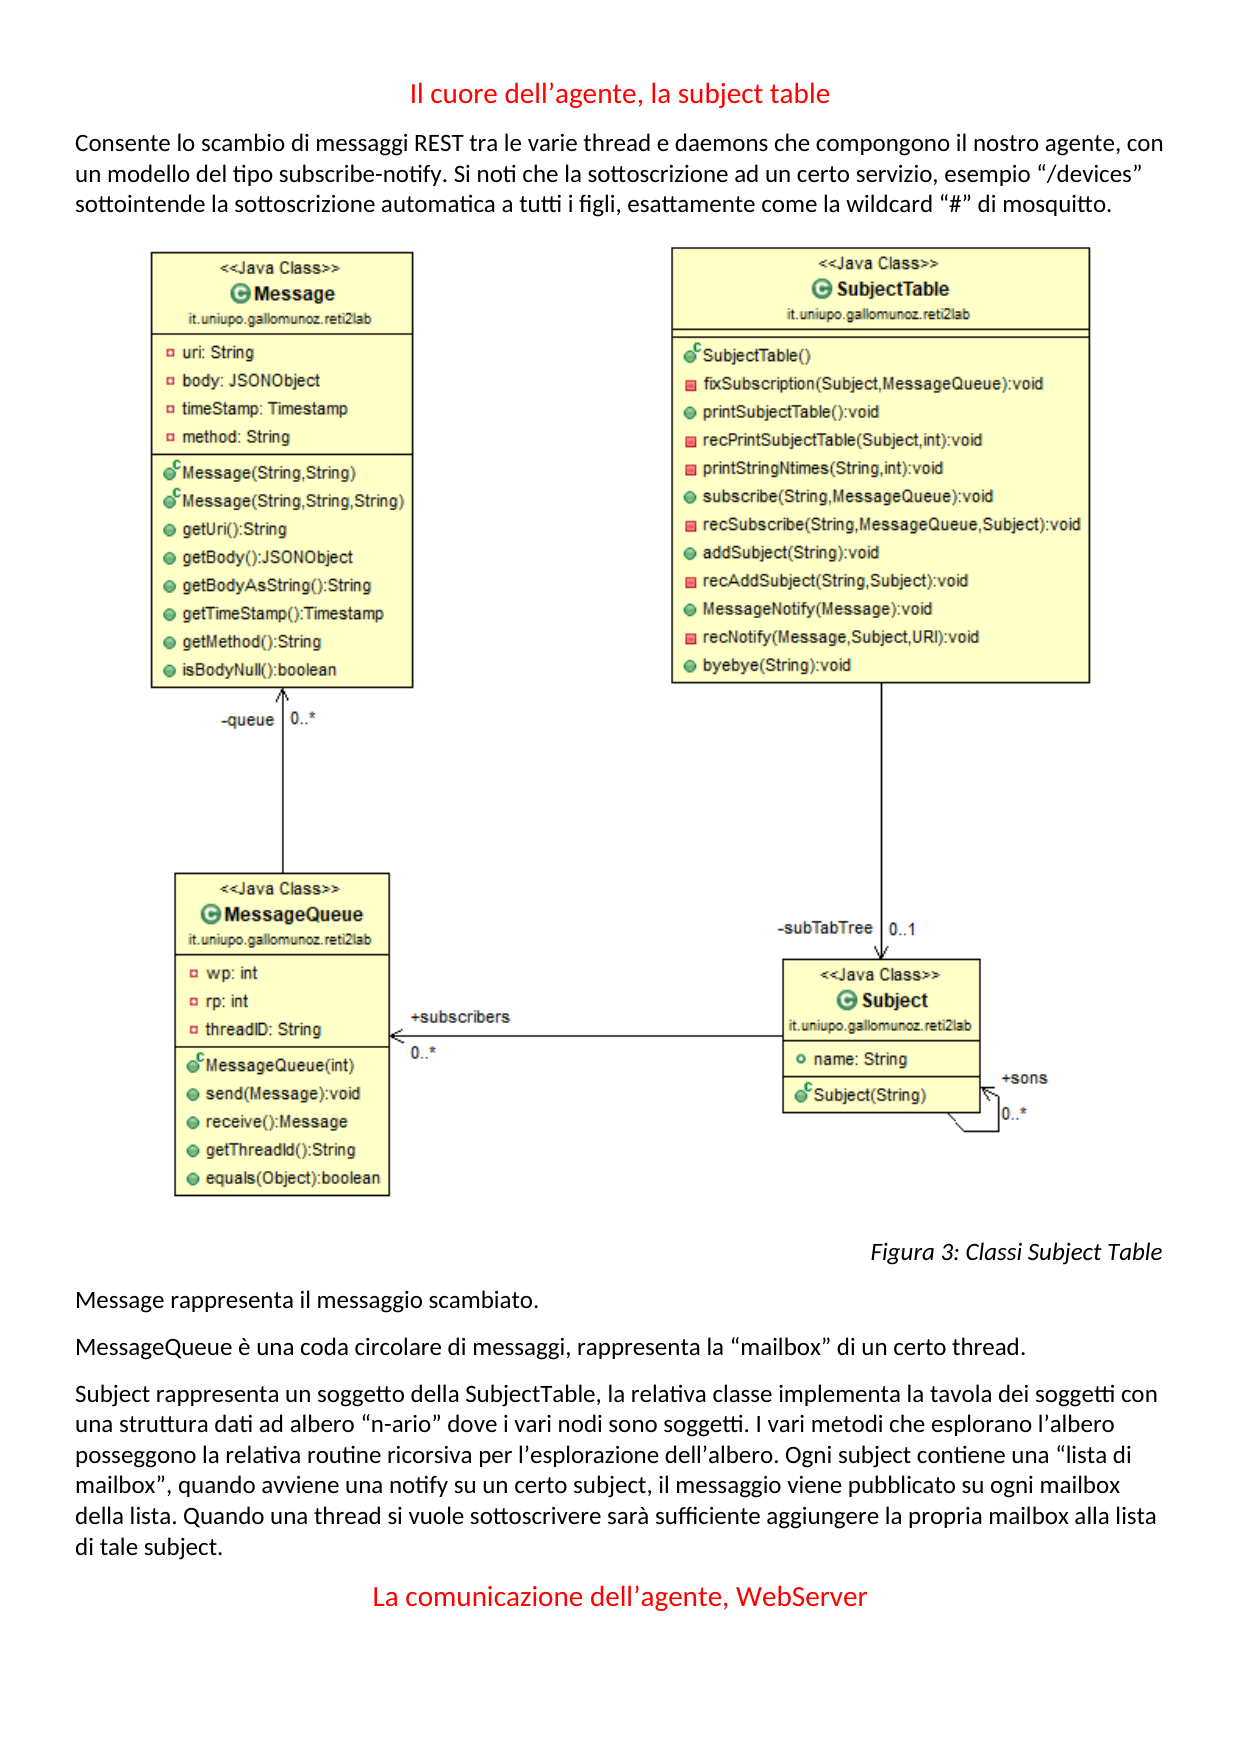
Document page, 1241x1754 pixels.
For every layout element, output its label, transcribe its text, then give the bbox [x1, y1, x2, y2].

text Figura 3: Classi Subject Table [75, 1237, 1165, 1267]
text Message rappresenta il messaggio scambiato. [75, 1284, 1165, 1314]
text La comunicazione dell’agente, WebServer [75, 1578, 1165, 1613]
text Consente lo scambio di messaggi REST tra le varie thread e daemons che compongono il nostro agente, con un modello del tipo subscribe-notify. Si noti che la sottoscrizione ad un certo servizio, esempio “/devices” sottointende la sottoscrizione automatica a tutti i figli, esattamente come la wildcard “#” di mosquitto. [75, 127, 1165, 219]
text Subject rappresenta un soggetto della SubjectTable, la relativa classe implementa la tavola dei soggetti con una struttura dati ad albero “n-ario” dove i vari nodi sono soggetti. I vari metodi che esplorano l’albero posseggono la relativa routine ricorsiva per l’esplorazione dell’albero. Ogni subject contiene una “lista di mailbox”, quando avviene una notify su un certo subject, il messaggio viene pubblicato su ogni mailbox della lista. Quando una thread si vuole sottoscrivere sarà sufficiente aggiungere la propria mailbox alla lista di tale subject. [75, 1378, 1165, 1561]
text MessageQueue è una coda circolare di messaggi, rappresenta la “mailbox” di un certo thread. [75, 1331, 1165, 1361]
text Il cuore dell’agente, la subject table [75, 75, 1165, 111]
